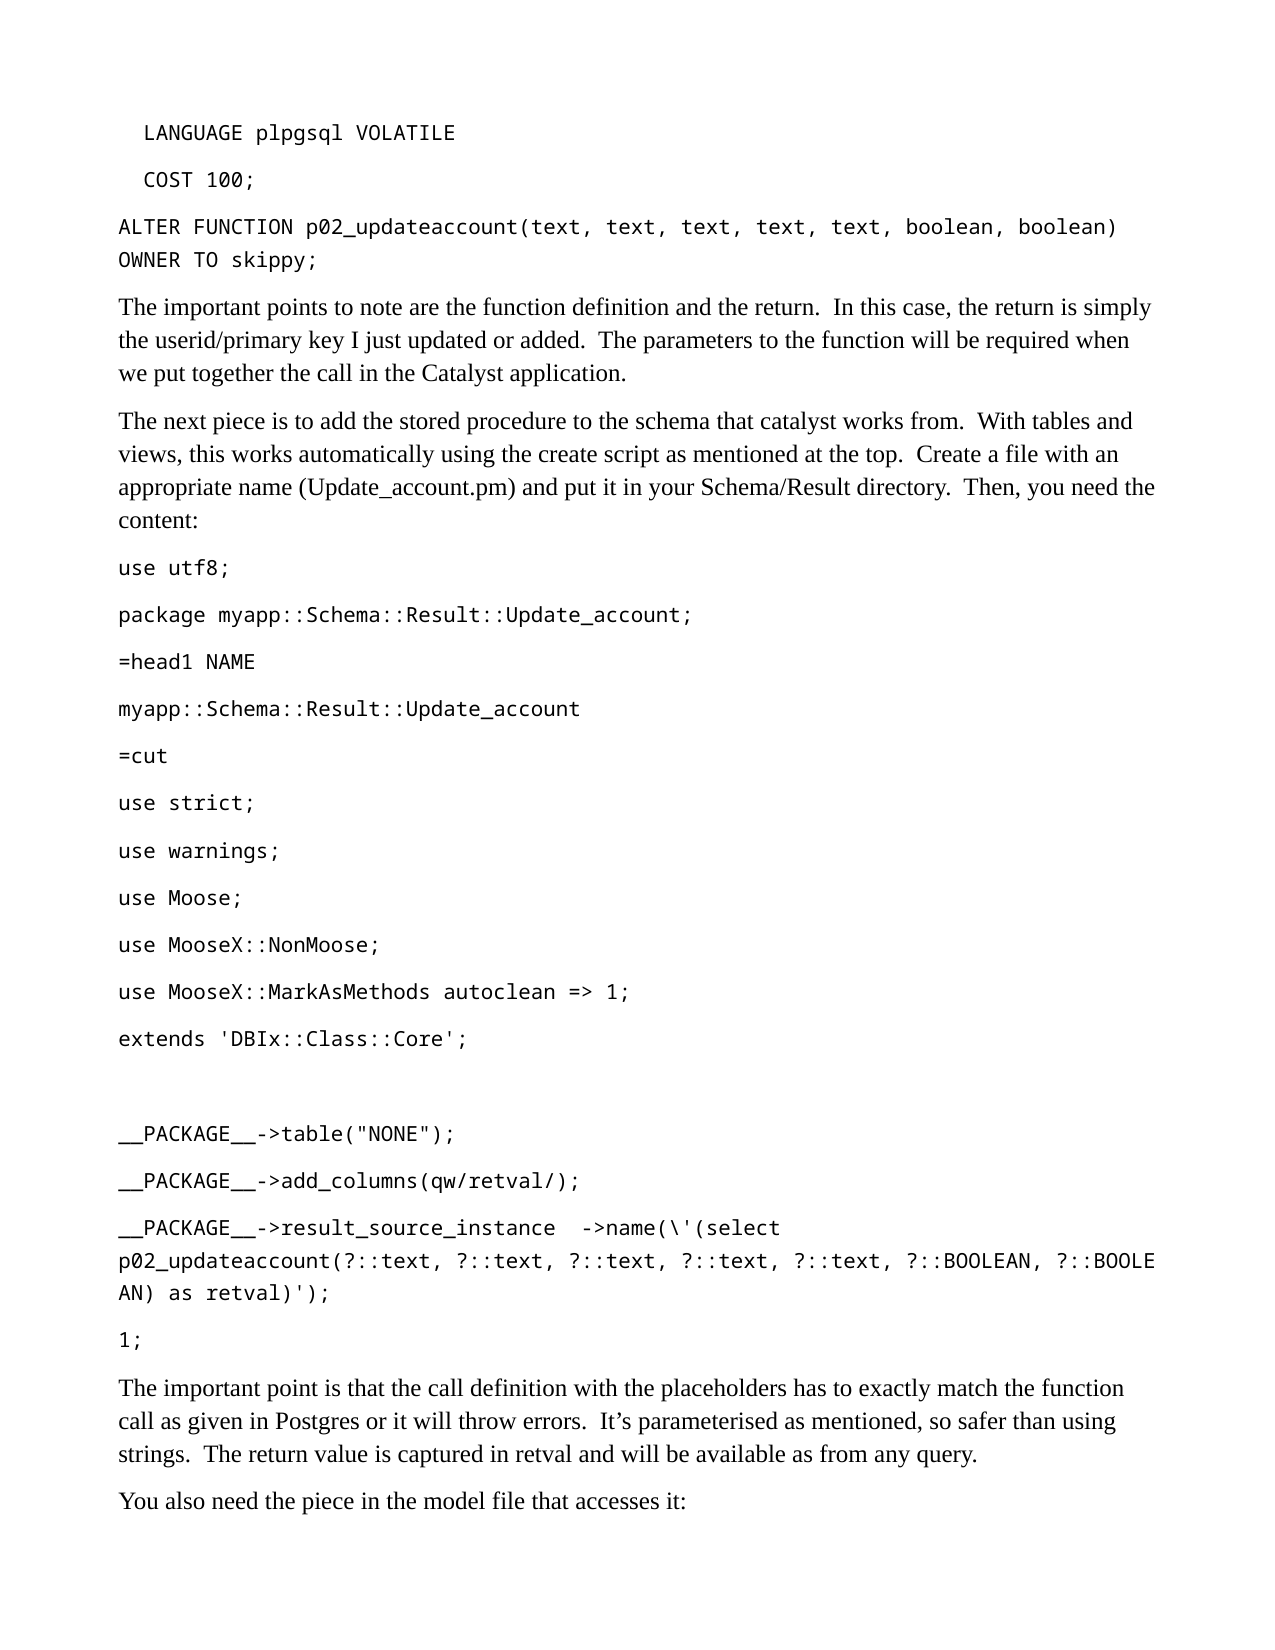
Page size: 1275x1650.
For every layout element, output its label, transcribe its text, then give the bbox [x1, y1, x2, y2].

text 1; [118, 1326, 1157, 1354]
text myapp::Schema::Result::Update_account [118, 694, 1157, 723]
text The next piece is to add the stored procedure to the schema that catalyst works from. With tables and views, this works automatically using the create script as mentioned at the top. Create a file with an appropriate name (Update_account.pm) and put it in your Schema/Result directory. Then, you need the content: [118, 406, 1157, 534]
text use warnings; [118, 836, 1157, 864]
text package myapp::Schema::Result::Update_account; [118, 600, 1157, 628]
text The important point is that the call definition with the placeholders has to exactly match the function call as given in Postgres or it will throw errors. It’s parameterised as mentioned, so safer than using strings. The return value is captured in retval and will be available as from any query. [118, 1373, 1157, 1468]
text __PACKAGE__->add_columns(qw/retval/); [118, 1166, 1157, 1194]
text =cut [118, 741, 1157, 770]
text __PACKAGE__->table("NONE"); [118, 1119, 1157, 1147]
text The important points to note are the function definition and the return. In this case, the return is simply the userid/primary key I just updated or added. The parameters to the function will be required when we put together the call in the Catalyst application. [118, 292, 1157, 387]
text use Moose; [118, 883, 1157, 911]
text use MooseX::NonMoose; [118, 930, 1157, 958]
text use strict; [118, 788, 1157, 817]
text You also need the piece in the model file that accesses it: [118, 1486, 1157, 1515]
text LANGUAGE plpgsql VOLATILE [118, 118, 1157, 147]
text ALTER FUNCTION p02_updateaccount(text, text, text, text, text, boolean, boolean) OWNER TO skippy; [118, 212, 1157, 273]
text use utf8; [118, 553, 1157, 581]
text extends 'DBIx::Class::Core'; [118, 1024, 1157, 1053]
text use MooseX::MarkAsMethods autoclean => 1; [118, 977, 1157, 1006]
text __PACKAGE__->result_source_instance ->name(\'(select p02_updateaccount(?::text, ?::text, ?::text, ?::text, ?::text, ?::BOOLEAN, ?::BOOLEAN) as retval)'); [118, 1213, 1157, 1307]
text COST 100; [118, 165, 1157, 194]
text =head1 NAME [118, 647, 1157, 675]
